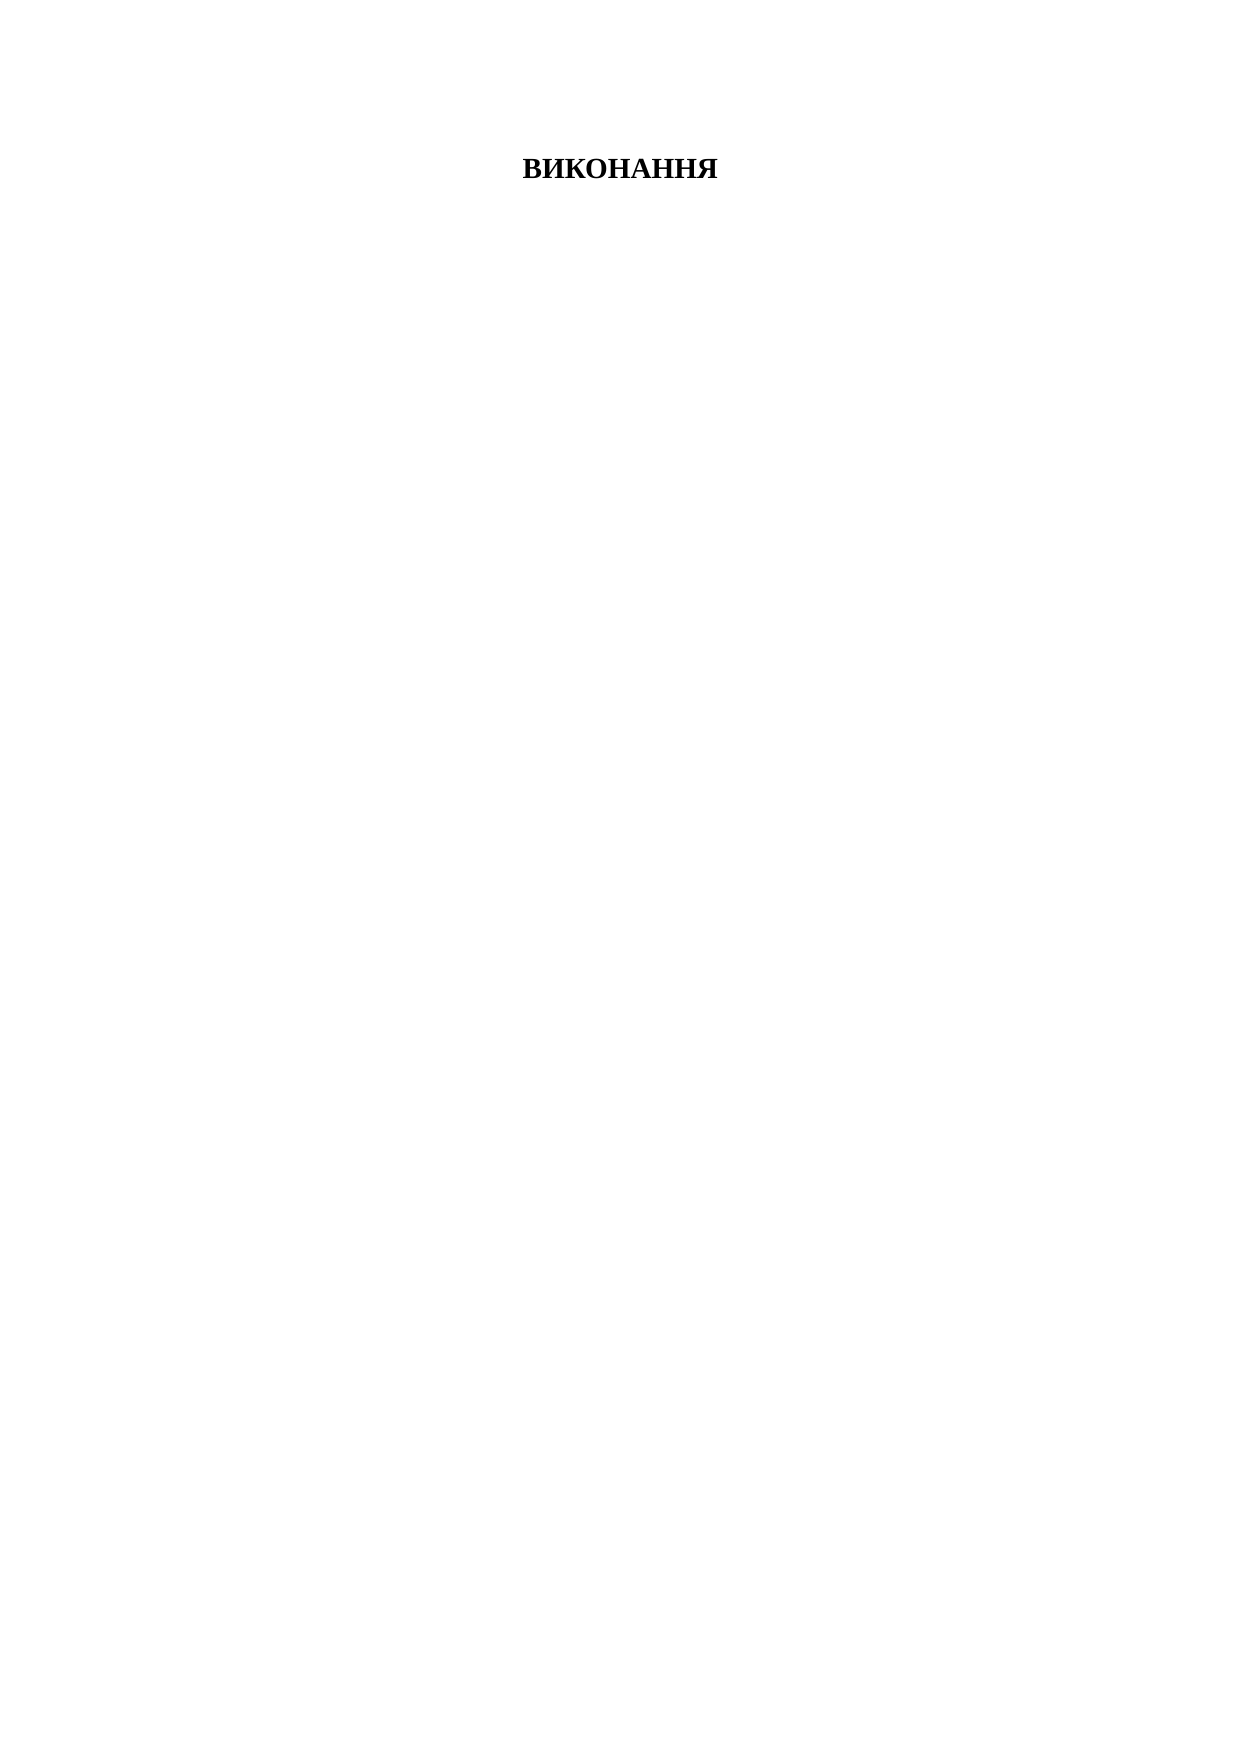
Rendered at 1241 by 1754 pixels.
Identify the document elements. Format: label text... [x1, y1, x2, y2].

text ВИКОНАННЯ [118, 118, 1122, 185]
